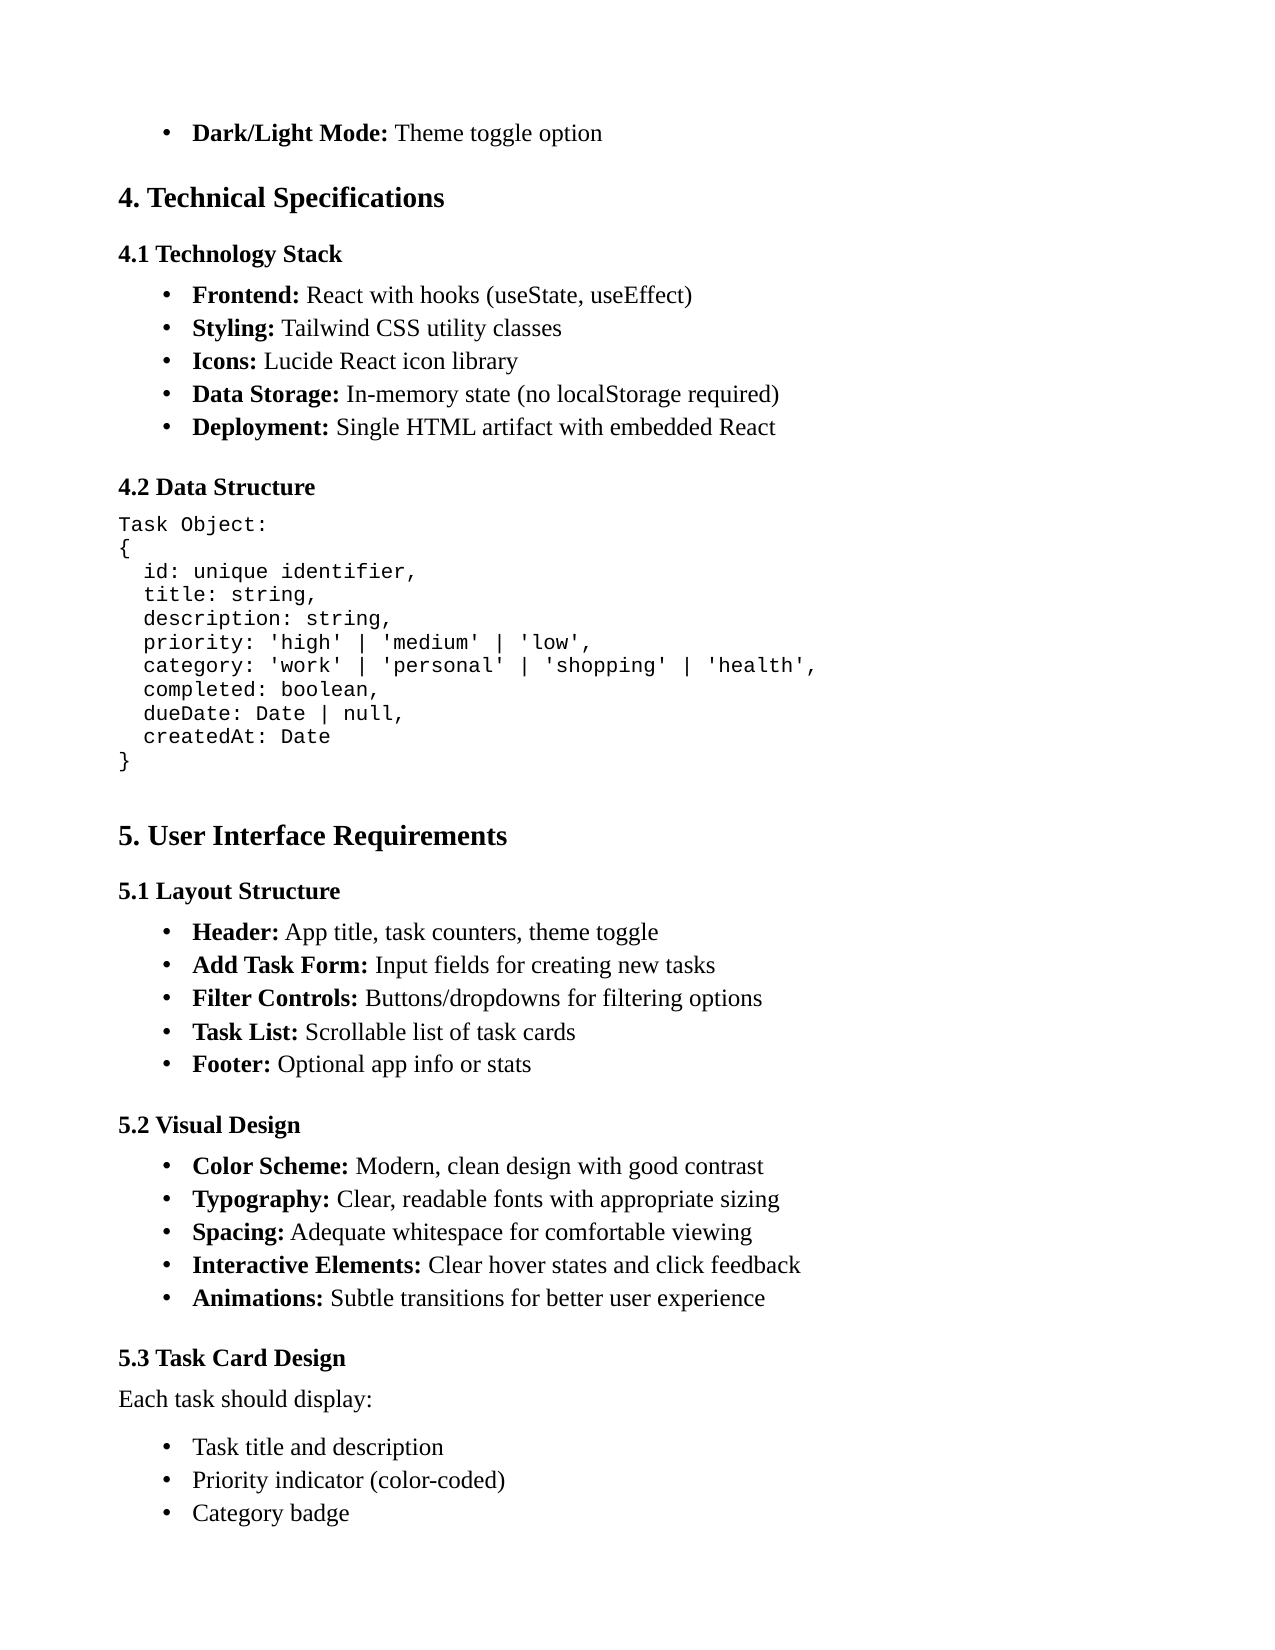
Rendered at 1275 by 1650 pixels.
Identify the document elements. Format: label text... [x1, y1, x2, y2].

list Add Task Form: Input fields for creating new tasks [162, 951, 1157, 979]
list Filter Controls: Buttons/dropdowns for filtering options [162, 983, 1157, 1012]
text dueDate: Date | null, [118, 703, 1157, 726]
subtitle 4.1 Technology Stack [118, 239, 1157, 268]
text id: unique identifier, [118, 561, 1157, 584]
list Dark/Light Mode: Theme toggle option [162, 118, 1157, 147]
list Interactive Elements: Clear hover states and click feedback [162, 1250, 1157, 1279]
list Priority indicator (color-coded) [162, 1465, 1157, 1494]
subtitle 4.2 Data Structure [118, 472, 1157, 501]
list Color Scheme: Modern, clean design with good contrast [162, 1151, 1157, 1180]
text { [118, 537, 1157, 561]
list Icons: Lucide React icon library [162, 346, 1157, 375]
list Category badge [162, 1498, 1157, 1527]
subtitle 5.2 Visual Design [118, 1110, 1157, 1138]
list Data Storage: In-memory state (no localStorage required) [162, 379, 1157, 408]
subtitle 5.1 Layout Structure [118, 876, 1157, 905]
subtitle 5. User Interface Requirements [118, 818, 1157, 851]
text priority: 'high' | 'medium' | 'low', [118, 632, 1157, 655]
list Footer: Optional app info or stats [162, 1049, 1157, 1078]
list Frontend: React with hooks (useState, useEffect) [162, 280, 1157, 309]
list Animations: Subtle transitions for better user experience [162, 1283, 1157, 1312]
list Header: App title, task counters, theme toggle [162, 917, 1157, 946]
list Styling: Tailwind CSS utility classes [162, 313, 1157, 342]
subtitle 5.3 Task Card Design [118, 1343, 1157, 1372]
text title: string, [118, 584, 1157, 608]
subtitle 4. Technical Specifications [118, 180, 1157, 214]
list Task title and description [162, 1432, 1157, 1461]
text completed: boolean, [118, 679, 1157, 703]
text } [118, 750, 1157, 774]
text Task Object: [118, 513, 1157, 537]
list Spacing: Adequate whitespace for comfortable viewing [162, 1217, 1157, 1246]
list Task List: Scrollable list of task cards [162, 1017, 1157, 1045]
text Each task should display: [118, 1384, 1157, 1413]
text description: string, [118, 608, 1157, 632]
list Typography: Clear, readable fonts with appropriate sizing [162, 1184, 1157, 1213]
text category: 'work' | 'personal' | 'shopping' | 'health', [118, 655, 1157, 679]
list Deployment: Single HTML artifact with embedded React [162, 412, 1157, 441]
text createdAt: Date [118, 726, 1157, 750]
